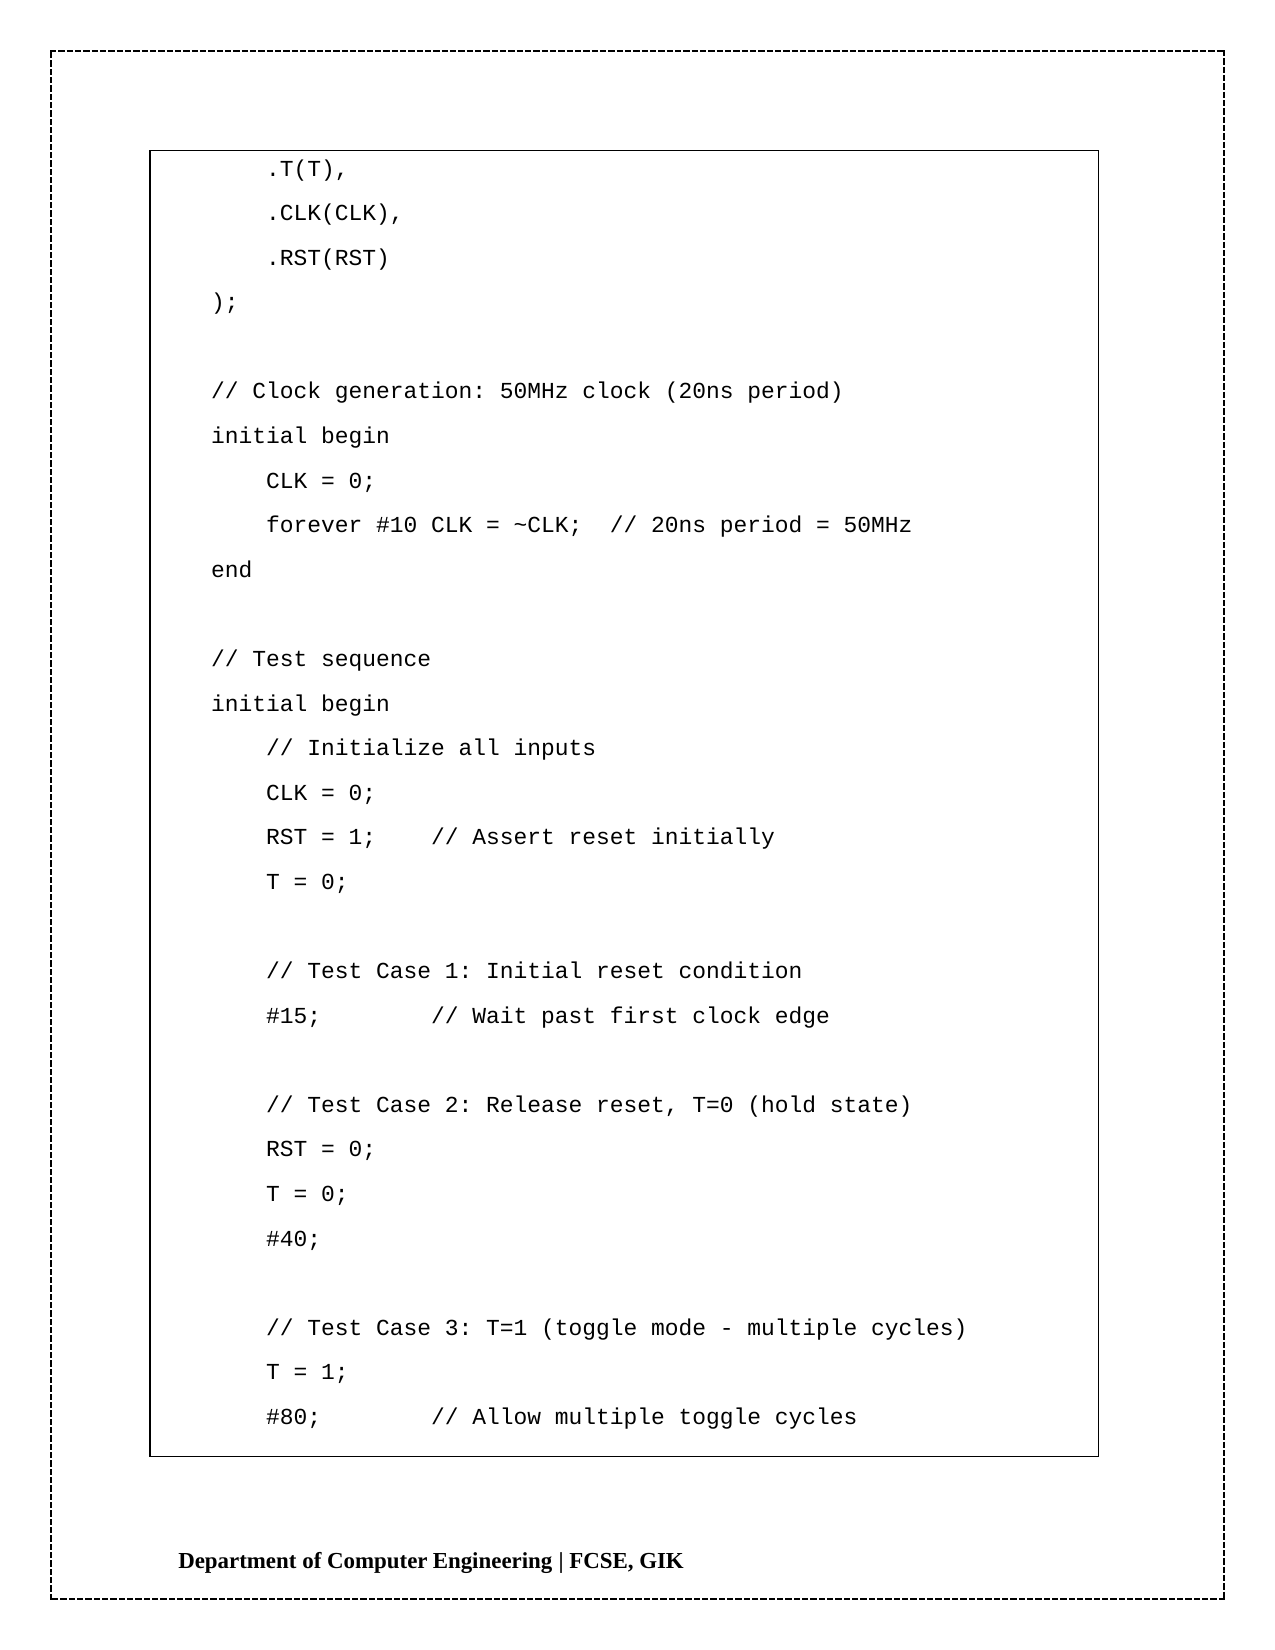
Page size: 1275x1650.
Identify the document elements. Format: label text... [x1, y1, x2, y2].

table_header .T(T), .CLK(CLK), .RST(RST) ); // Clock generation: 50MHz clock (20ns period) initial begin CLK = 0; forever #10 CLK = ~CLK; // 20ns period = 50MHz end // Test sequence initial begin // Initialize all inputs CLK = 0; RST = 1; // Assert reset initially T = 0; // Test Case 1: Initial reset condition #15; // Wait past first clock edge // Test Case 2: Release reset, T=0 (hold state) RST = 0; T = 0; #40; // Test Case 3: T=1 (toggle mode - multiple cycles) T = 1; #80; // Allow multiple toggle cycles [151, 151, 1098, 1456]
